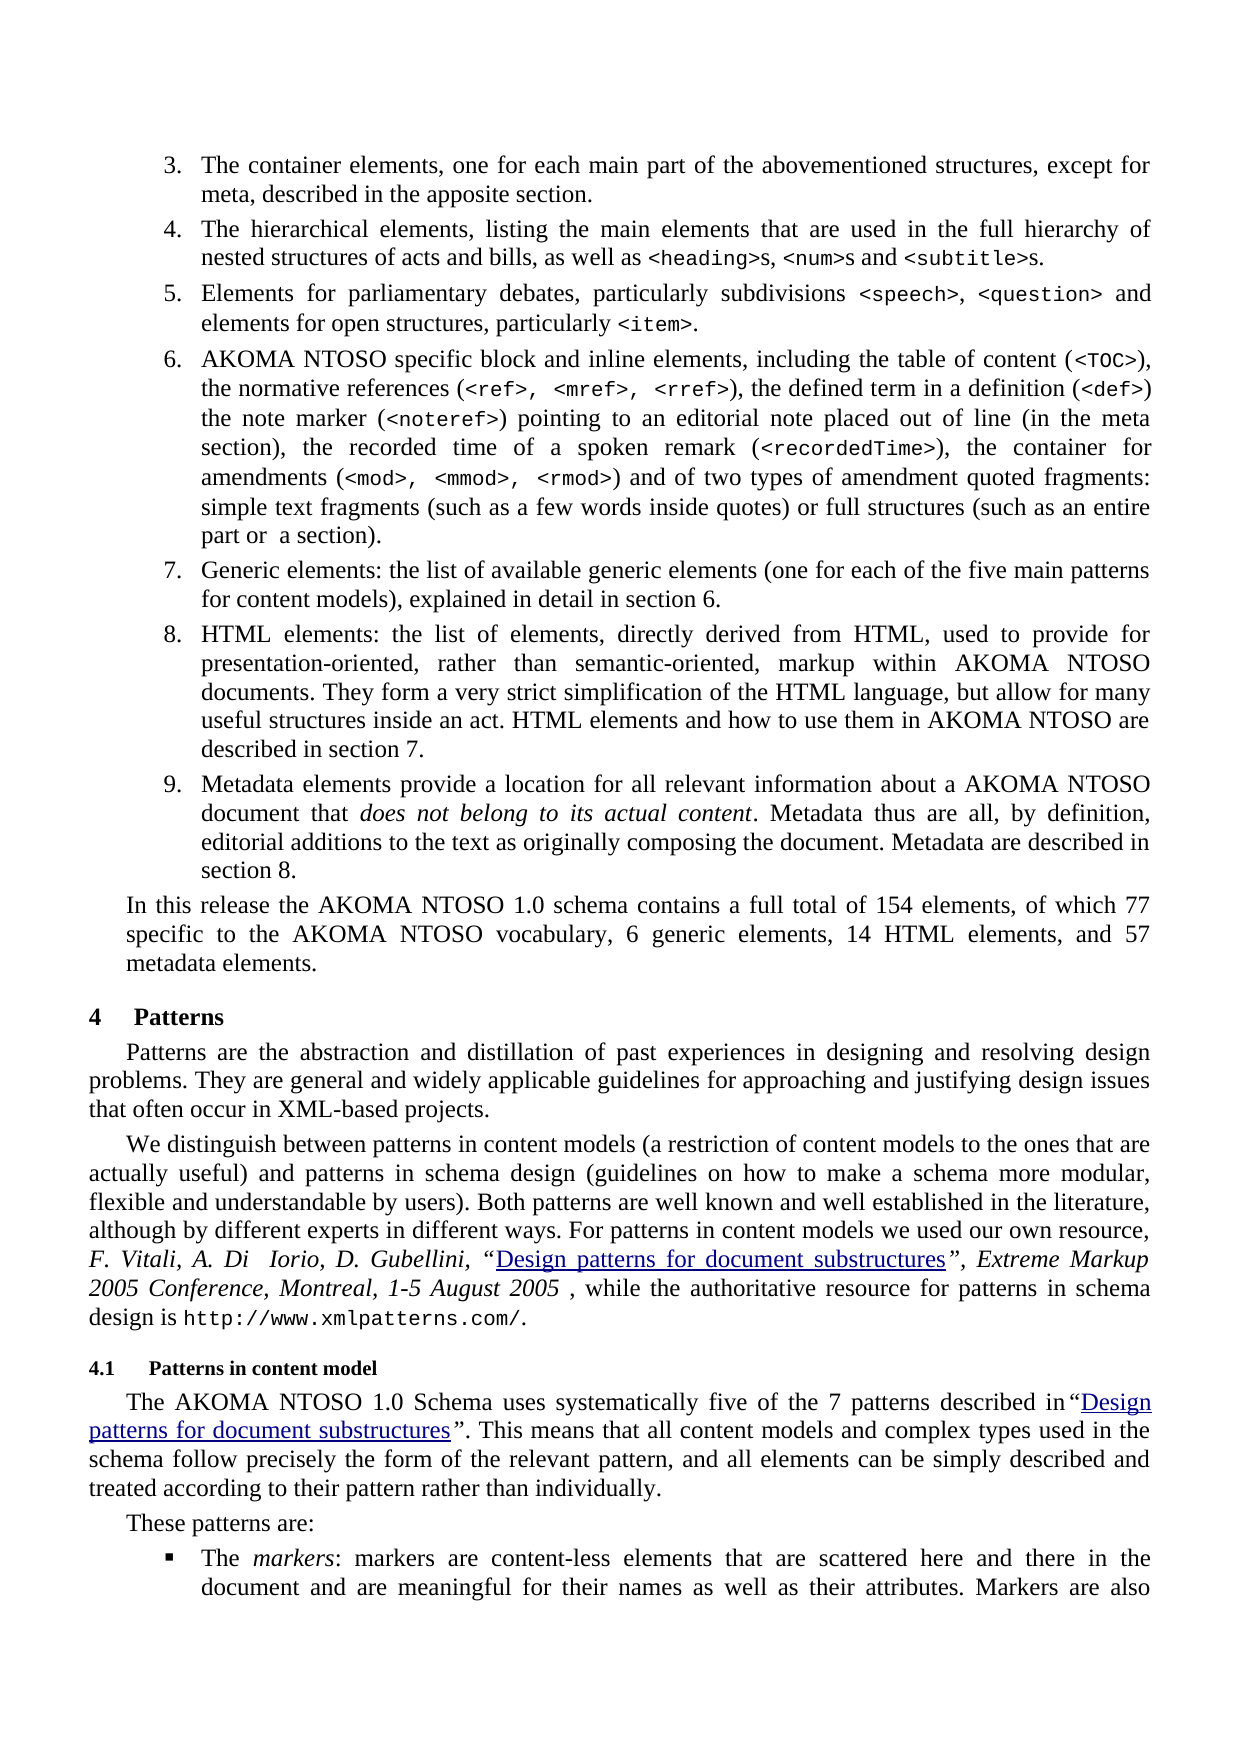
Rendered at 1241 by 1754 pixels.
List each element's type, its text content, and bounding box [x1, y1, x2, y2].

text The AKOMA NTOSO 1.0 Schema uses systematically five of the 7 patterns described in“Design patterns for document substructures”. This means that all content models and complex types used in the schema follow precisely the form of the relevant pattern, and all elements can be simply described and treated according to their pattern rather than individually. [89, 1387, 1151, 1502]
list Generic elements: the list of available generic elements (one for each of the five main patterns for content models), explained in detail in section 6. [163, 555, 1151, 613]
list HTML elements: the list of elements, directly derived from HTML, used to provide for presentation-oriented, rather than semantic-oriented, markup within AKOMA NTOSO documents. They form a very strict simplification of the HTML language, but allow for many useful structures inside an act. HTML elements and how to use them in AKOMA NTOSO are described in section 7. [163, 619, 1151, 763]
list AKOMA NTOSO specific block and inline elements, including the table of content (<TOC>), the normative references (<ref>, <mref>, <rref>), the defined term in a definition (<def>) the note marker (<noteref>) pointing to an editorial note placed out of line (in the meta section), the recorded time of a spoken remark (<recordedTime>), the container for amendments (<mod>, <mmod>, <rmod>) and of two types of amendment quoted fragments: simple text fragments (such as a few words inside quotes) or full structures (such as an entire part or a section). [163, 344, 1151, 549]
subtitle Patterns in content model [89, 1356, 1151, 1380]
text Patterns are the abstraction and distillation of past experiences in designing and resolving design problems. They are general and widely applicable guidelines for approaching and justifying design issues that often occur in XML-based projects. [89, 1037, 1151, 1123]
list Elements for parliamentary debates, particularly subdivisions <speech>, <question> and elements for open structures, particularly <item>. [163, 278, 1151, 337]
text We distinguish between patterns in content models (a restriction of content models to the ones that are actually useful) and patterns in schema design (guidelines on how to make a schema more modular, flexible and understandable by users). Both patterns are well known and well established in the literature, although by different experts in different ways. For patterns in content models we used our own resource, F. Vitali, A. Di Iorio, D. Gubellini, “Design patterns for document substructures”, Extreme Markup 2005 Conference, Montreal, 1-5 August 2005 , while the authoritative resource for patterns in schema design is http://www.xmlpatterns.com/. [89, 1129, 1151, 1331]
list Metadata elements provide a location for all relevant information about a AKOMA NTOSO document that does not belong to its actual content. Metadata thus are all, by definition, editorial additions to the text as originally composing the document. Metadata are described in section 8. [163, 769, 1151, 884]
list The hierarchical elements, listing the main elements that are used in the full hierarchy of nested structures of acts and bills, as well as <heading>s, <num>s and <subtitle>s. [163, 214, 1151, 272]
text These patterns are: [89, 1508, 1151, 1537]
list The markers: markers are content-less elements that are scattered here and there in the document and are meaningful for their names as well as their attributes. Markers are also [163, 1543, 1151, 1600]
subtitle Patterns [89, 1002, 1151, 1030]
list The container elements, one for each main part of the abovementioned structures, except for meta, described in the apposite section. [163, 150, 1151, 207]
text In this release the AKOMA NTOSO 1.0 schema contains a full total of 154 elements, of which 77 specific to the AKOMA NTOSO vocabulary, 6 generic elements, 14 HTML elements, and 57 metadata elements. [126, 890, 1151, 977]
